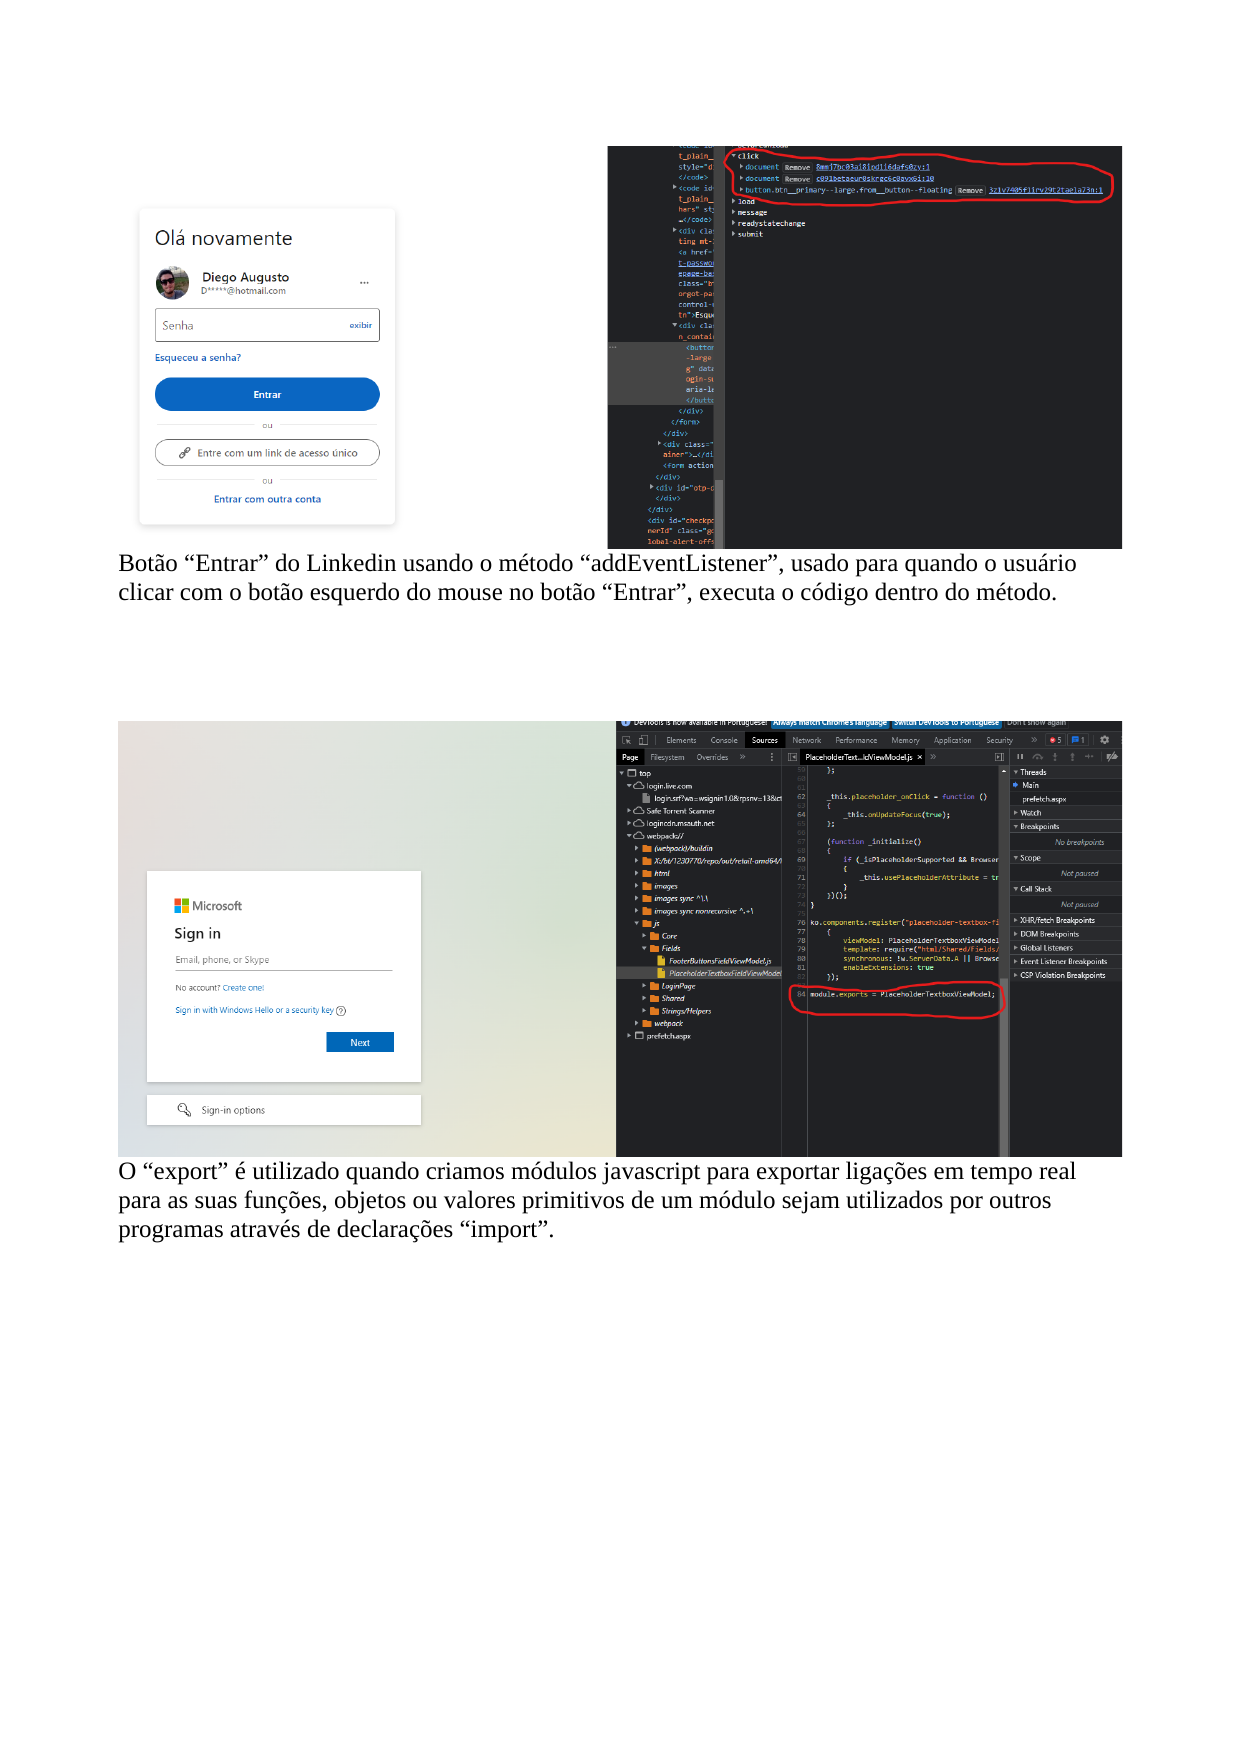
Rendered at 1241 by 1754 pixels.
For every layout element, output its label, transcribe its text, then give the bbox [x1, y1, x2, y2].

picture [118, 721, 1123, 1157]
picture [118, 146, 1123, 549]
text O “export” é utilizado quando criamos módulos javascript para exportar ligações em tempo real para as suas funções, objetos ou valores primitivos de um módulo sejam utilizados por outros programas através de declarações “import”. [118, 1157, 1122, 1243]
text Botão “Entrar” do Linkedin usando o método “addEventListener”, usado para quando o usuário clicar com o botão esquerdo do mouse no botão “Entrar”, executa o código dentro do método. [118, 549, 1122, 606]
